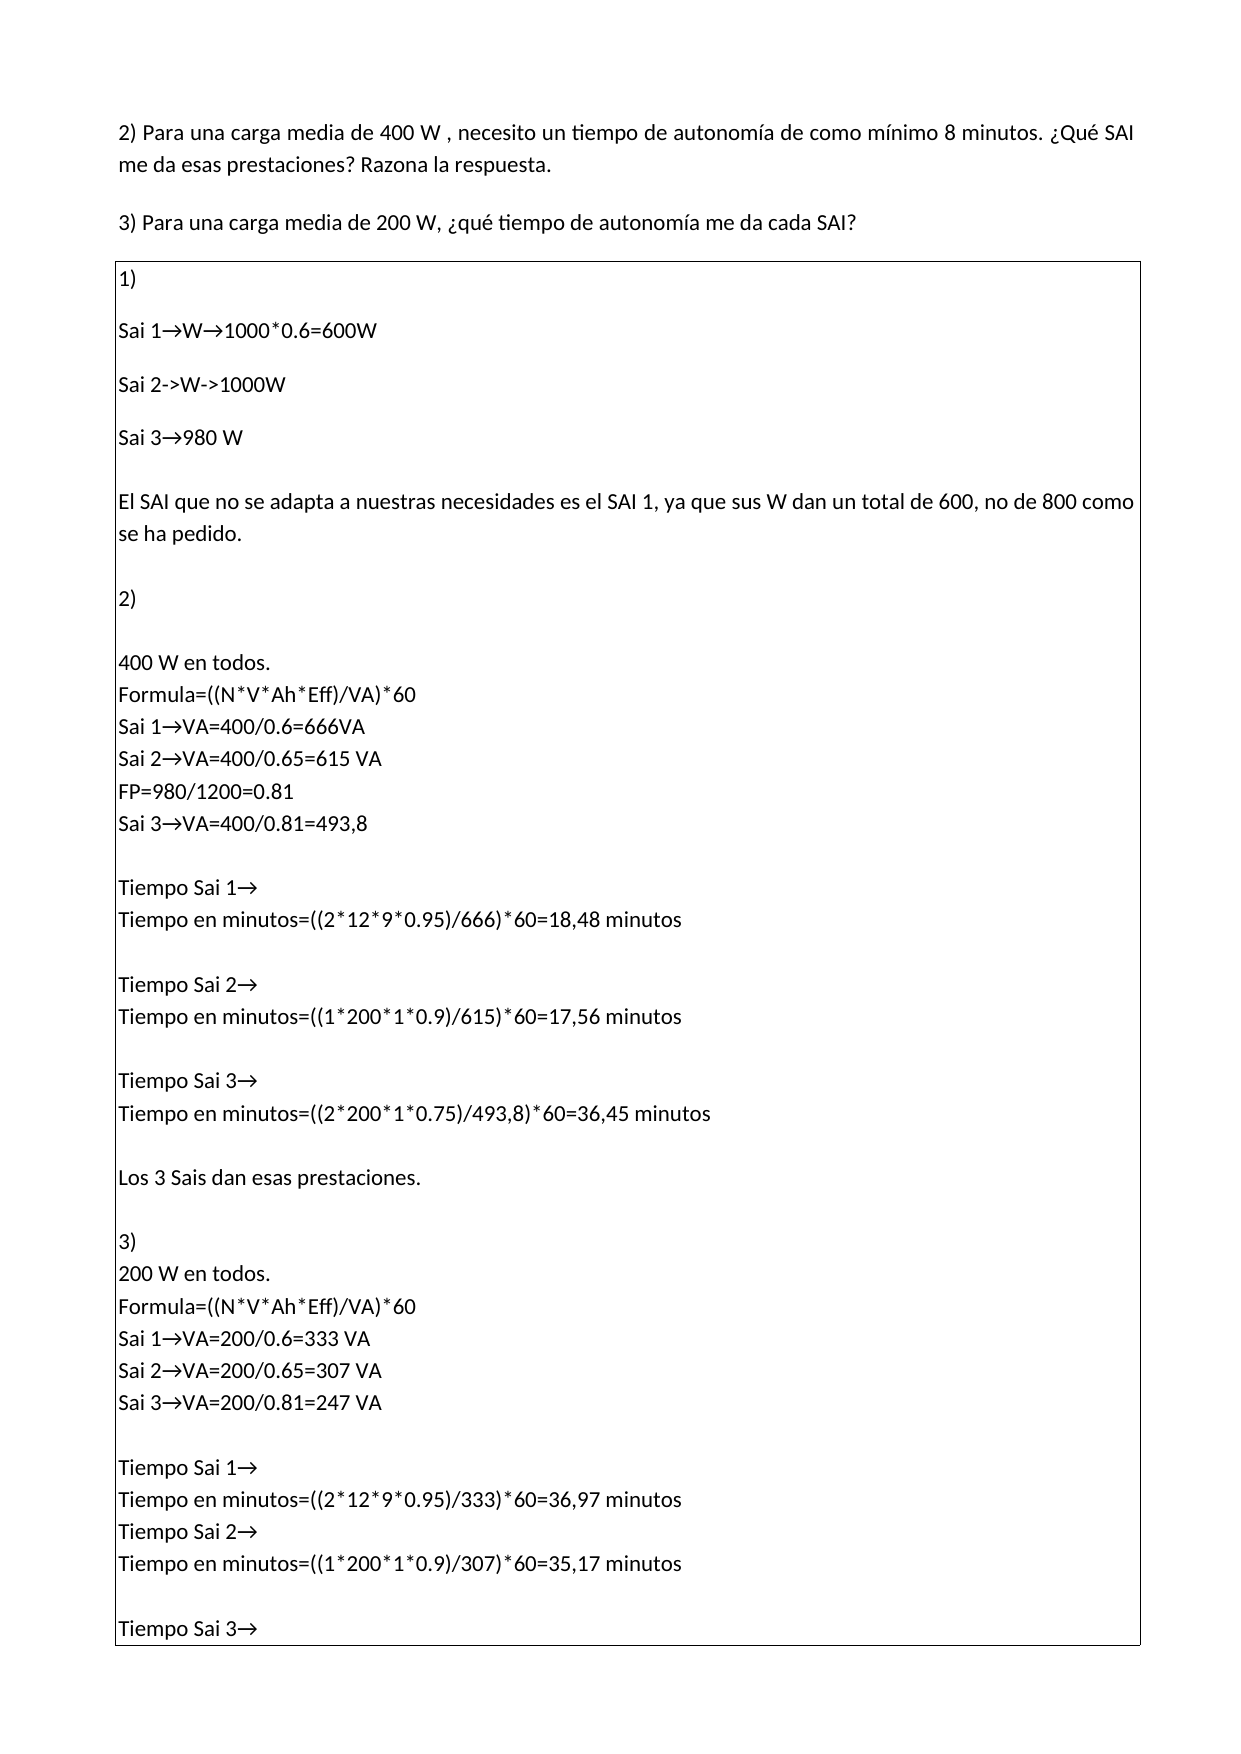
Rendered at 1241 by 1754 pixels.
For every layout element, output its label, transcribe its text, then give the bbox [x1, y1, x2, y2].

text 2) [116, 581, 1140, 612]
text Sai 3→VA=400/0.81=493,8 [116, 806, 1140, 837]
text Sai 1→W→1000*0.6=600W [116, 314, 1140, 345]
text Sai 3→VA=200/0.81=247 VA [116, 1385, 1140, 1416]
text Tiempo Sai 1→ [116, 1450, 1140, 1481]
text FP=980/1200=0.81 [116, 774, 1140, 805]
text Formula=((N*V*Ah*Eff)/VA)*60 [116, 1289, 1140, 1320]
text Sai 2→VA=400/0.65=615 VA [116, 742, 1140, 773]
text Tiempo en minutos=((1*200*1*0.9)/615)*60=17,56 minutos [116, 999, 1140, 1030]
text Tiempo Sai 1→ [116, 870, 1140, 901]
text Sai 3→980 W [116, 420, 1140, 451]
text Sai 1→VA=400/0.6=666VA [116, 709, 1140, 740]
text Tiempo en minutos=((2*12*9*0.95)/666)*60=18,48 minutos [116, 902, 1140, 933]
text Tiempo en minutos=((2*200*1*0.75)/493,8)*60=36,45 minutos [116, 1096, 1140, 1127]
text Tiempo en minutos=((1*200*1*0.9)/307)*60=35,17 minutos [116, 1546, 1140, 1577]
text Formula=((N*V*Ah*Eff)/VA)*60 [116, 677, 1140, 708]
text 200 W en todos. [116, 1257, 1140, 1288]
text 2) Para una carga media de 400 W , necesito un tiempo de autonomía de como mínimo 8 minutos. ¿Qué SAI me da esas prestaciones? Razona la respuesta. [118, 118, 1137, 178]
text Tiempo en minutos=((2*12*9*0.95)/333)*60=36,97 minutos [116, 1482, 1140, 1513]
text 3) Para una carga media de 200 W, ¿qué tiempo de autonomía me da cada SAI? [118, 208, 1137, 236]
text 1) [116, 262, 1140, 292]
text Tiempo Sai 2→ [116, 967, 1140, 998]
text Sai 2→VA=200/0.65=307 VA [116, 1353, 1140, 1384]
text 400 W en todos. [116, 645, 1140, 676]
text Sai 1→VA=200/0.6=333 VA [116, 1321, 1140, 1352]
text El SAI que no se adapta a nuestras necesidades es el SAI 1, ya que sus W dan un total de 600, no de 800 como se ha pedido. [116, 484, 1140, 547]
text 3) [116, 1224, 1140, 1255]
text Tiempo Sai 3→ [116, 1611, 1140, 1645]
text Los 3 Sais dan esas prestaciones. [116, 1160, 1140, 1191]
text Tiempo Sai 2→ [116, 1514, 1140, 1545]
text Sai 2->W->1000W [116, 367, 1140, 398]
text Tiempo Sai 3→ [116, 1063, 1140, 1094]
